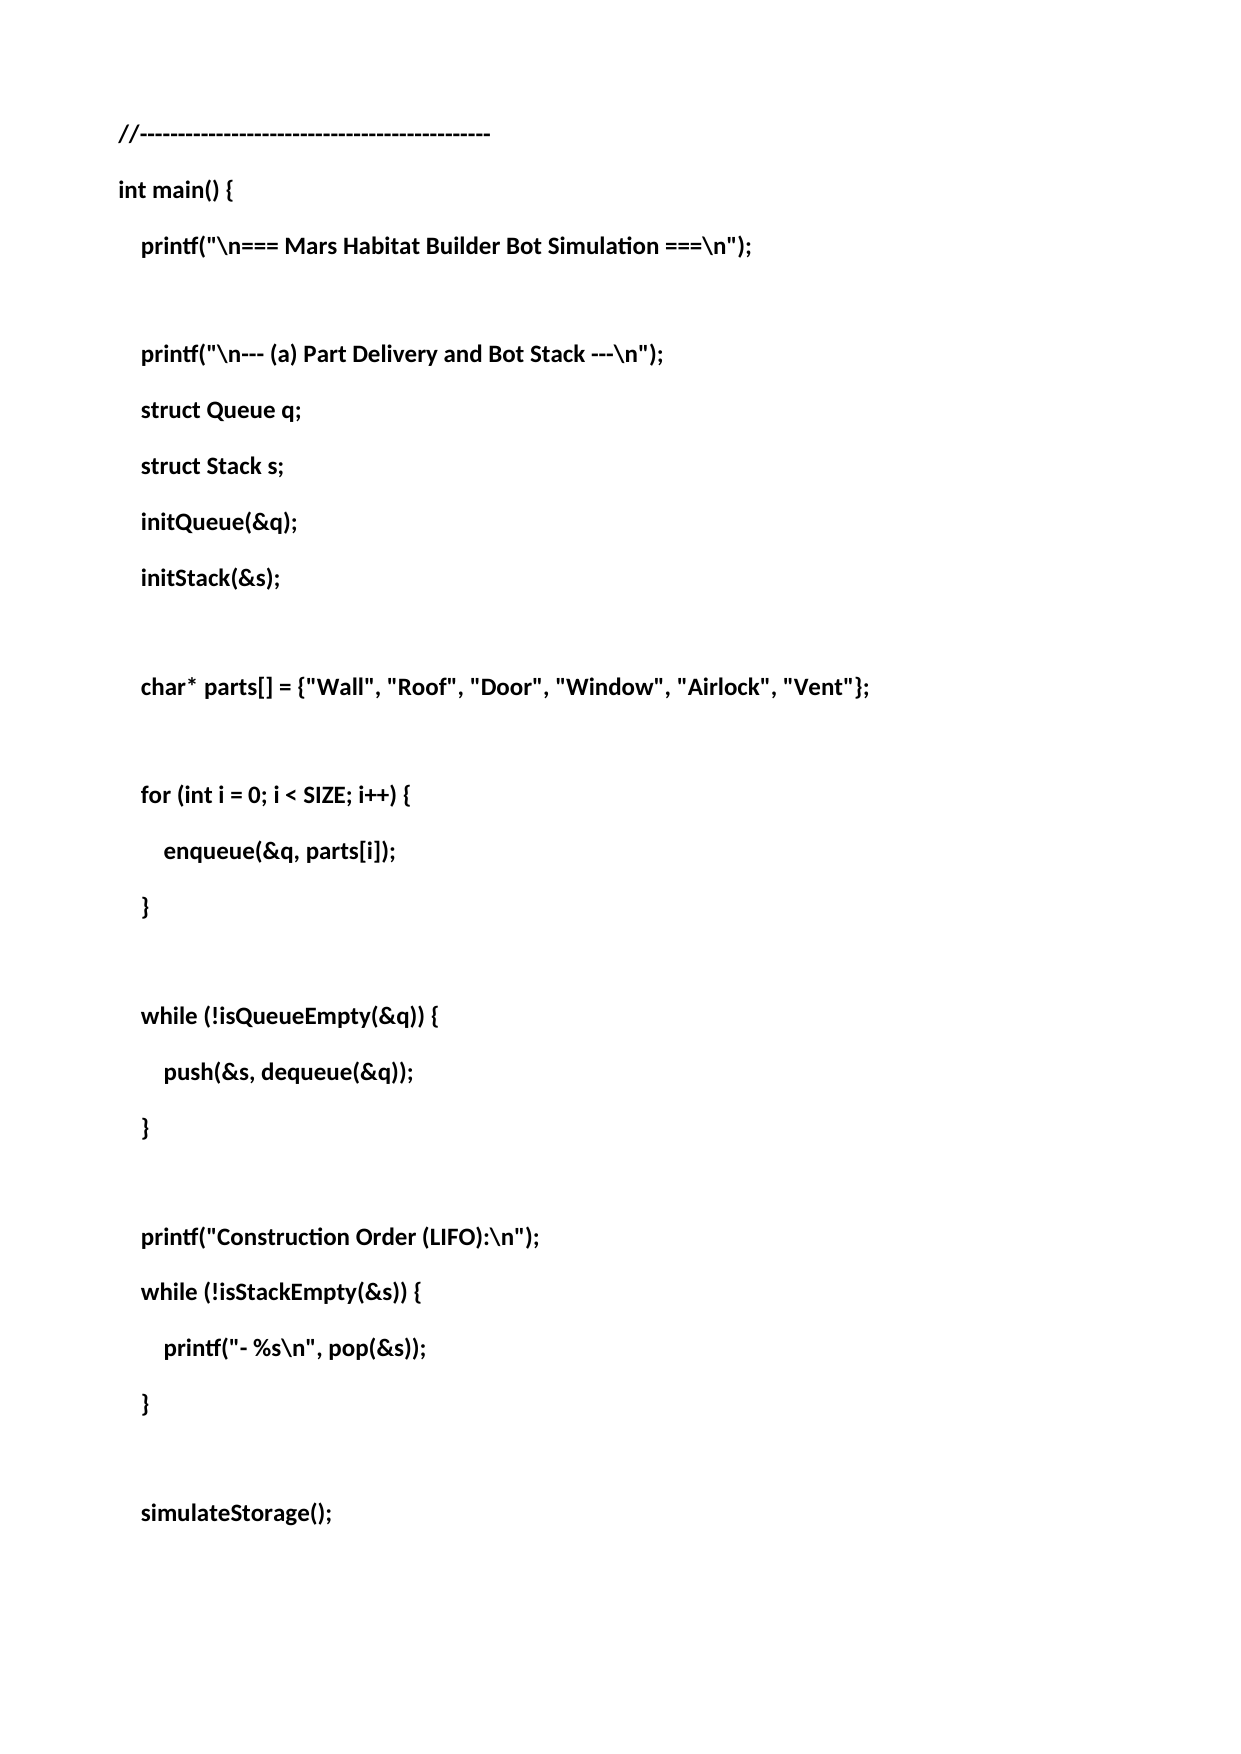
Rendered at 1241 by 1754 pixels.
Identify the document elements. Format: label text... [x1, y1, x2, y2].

text simulateStorage(); [118, 1497, 1122, 1528]
text printf("Construction Order (LIFO):\n"); [118, 1221, 1122, 1251]
text char* parts[] = {"Wall", "Roof", "Door", "Window", "Airlock", "Vent"}; [118, 671, 1122, 701]
text while (!isStackEmpty(&s)) { [118, 1277, 1122, 1307]
text initQueue(&q); [118, 506, 1122, 537]
text printf("\n=== Mars Habitat Builder Bot Simulation ===\n"); [118, 230, 1122, 260]
text int main() { [118, 174, 1122, 204]
text for (int i = 0; i < SIZE; i++) { [118, 780, 1122, 810]
text push(&s, dequeue(&q)); [118, 1056, 1122, 1087]
text } [118, 1388, 1122, 1419]
text printf("\n--- (a) Part Delivery and Bot Stack ---\n"); [118, 339, 1122, 369]
text initStack(&s); [118, 562, 1122, 592]
text } [118, 1112, 1122, 1142]
text enqueue(&q, parts[i]); [118, 836, 1122, 866]
text printf("- %s\n", pop(&s)); [118, 1332, 1122, 1363]
text while (!isQueueEmpty(&q)) { [118, 1000, 1122, 1031]
text struct Queue q; [118, 394, 1122, 425]
text struct Stack s; [118, 450, 1122, 481]
text } [118, 891, 1122, 922]
text //---------------------------------------------- [118, 118, 1122, 149]
